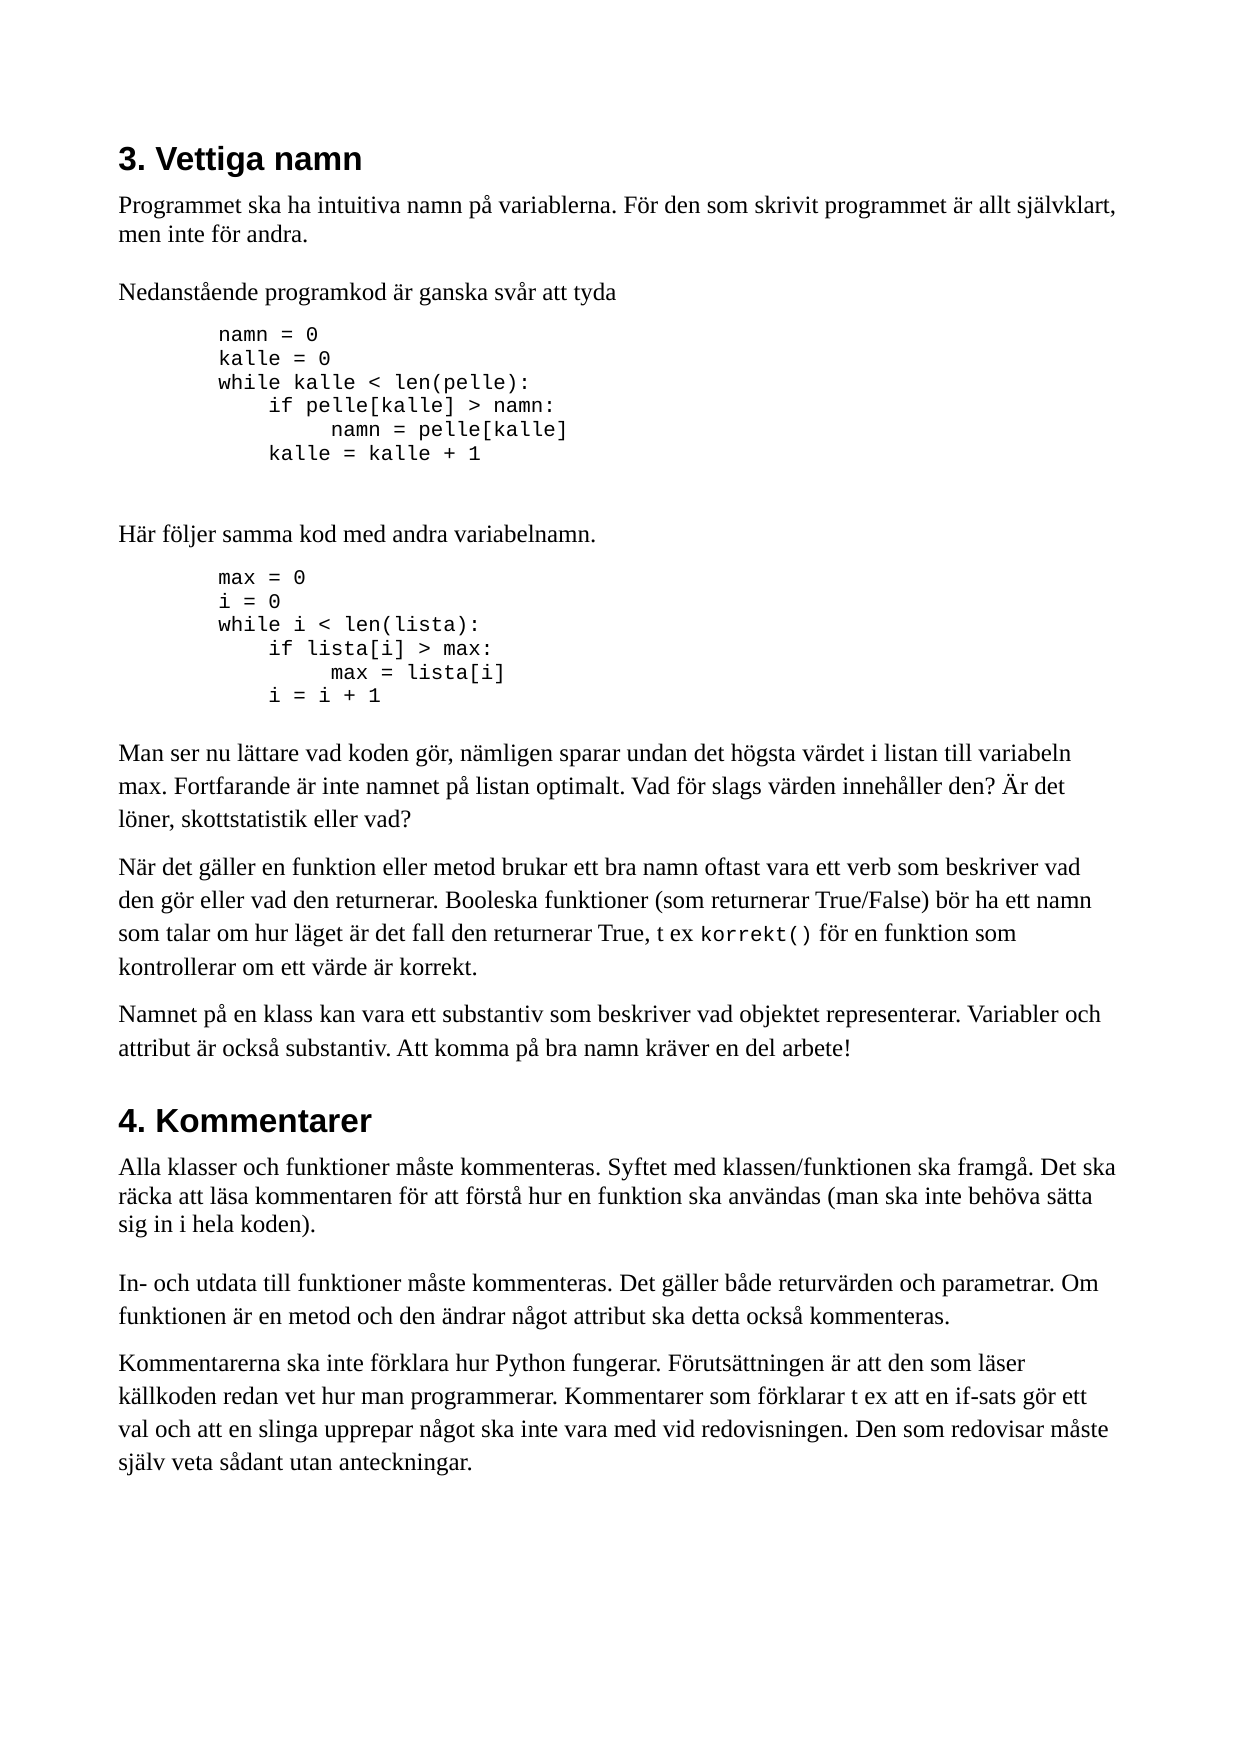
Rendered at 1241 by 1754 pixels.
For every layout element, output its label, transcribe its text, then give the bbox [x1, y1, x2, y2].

text namn = 0 [118, 324, 1122, 348]
text När det gäller en funktion eller metod brukar ett bra namn oftast vara ett verb som beskriver vad den gör eller vad den returnerar. Booleska funktioner (som returnerar True/False) bör ha ett namn som talar om hur läget är det fall den returnerar True, t ex korrekt() för en funktion som kontrollerar om ett värde är korrekt. [118, 852, 1122, 981]
text Man ser nu lättare vad koden gör, nämligen sparar undan det högsta värdet i listan till variabeln max. Fortfarande är inte namnet på listan optimalt. Vad för slags värden innehåller den? Är det löner, skottstatistik eller vad? [118, 738, 1122, 833]
text if lista[i] > max: [118, 638, 1122, 662]
text max = lista[i] [118, 662, 1122, 685]
text Nedanstående programkod är ganska svår att tyda [118, 277, 1122, 306]
text while i < len(lista): [118, 614, 1122, 638]
subtitle 4. Kommentarer [118, 1101, 1122, 1139]
text kalle = 0 [118, 348, 1122, 372]
text kalle = kalle + 1 [118, 443, 1122, 466]
subtitle 3. Vettiga namn [118, 139, 1122, 177]
text Här följer samma kod med andra variabelnamn. [118, 519, 1122, 548]
text Kommentarerna ska inte förklara hur Python fungerar. Förutsättningen är att den som läser källkoden redan vet hur man programmerar. Kommentarer som förklarar t ex att en if-sats gör ett val och att en slinga upprepar något ska inte vara med vid redovisningen. Den som redovisar måste själv veta sådant utan anteckningar. [118, 1348, 1122, 1476]
text while kalle < len(pelle): [118, 372, 1122, 395]
text Namnet på en klass kan vara ett substantiv som beskriver vad objektet representerar. Variabler och attribut är också substantiv. Att komma på bra namn kräver en del arbete! [118, 999, 1122, 1061]
text i = i + 1 [118, 685, 1122, 709]
text if pelle[kalle] > namn: [118, 395, 1122, 419]
text Programmet ska ha intuitiva namn på variablerna. För den som skrivit programmet är allt självklart, men inte för andra. [118, 190, 1122, 247]
text namn = pelle[kalle] [118, 419, 1122, 443]
text max = 0 [118, 567, 1122, 591]
text In- och utdata till funktioner måste kommenteras. Det gäller både returvärden och parametrar. Om funktionen är en metod och den ändrar något attribut ska detta också kommenteras. [118, 1268, 1122, 1329]
text i = 0 [118, 591, 1122, 614]
text Alla klasser och funktioner måste kommenteras. Syftet med klassen/funktionen ska framgå. Det ska räcka att läsa kommentaren för att förstå hur en funktion ska användas (man ska inte behöva sätta sig in i hela koden). [118, 1152, 1122, 1238]
